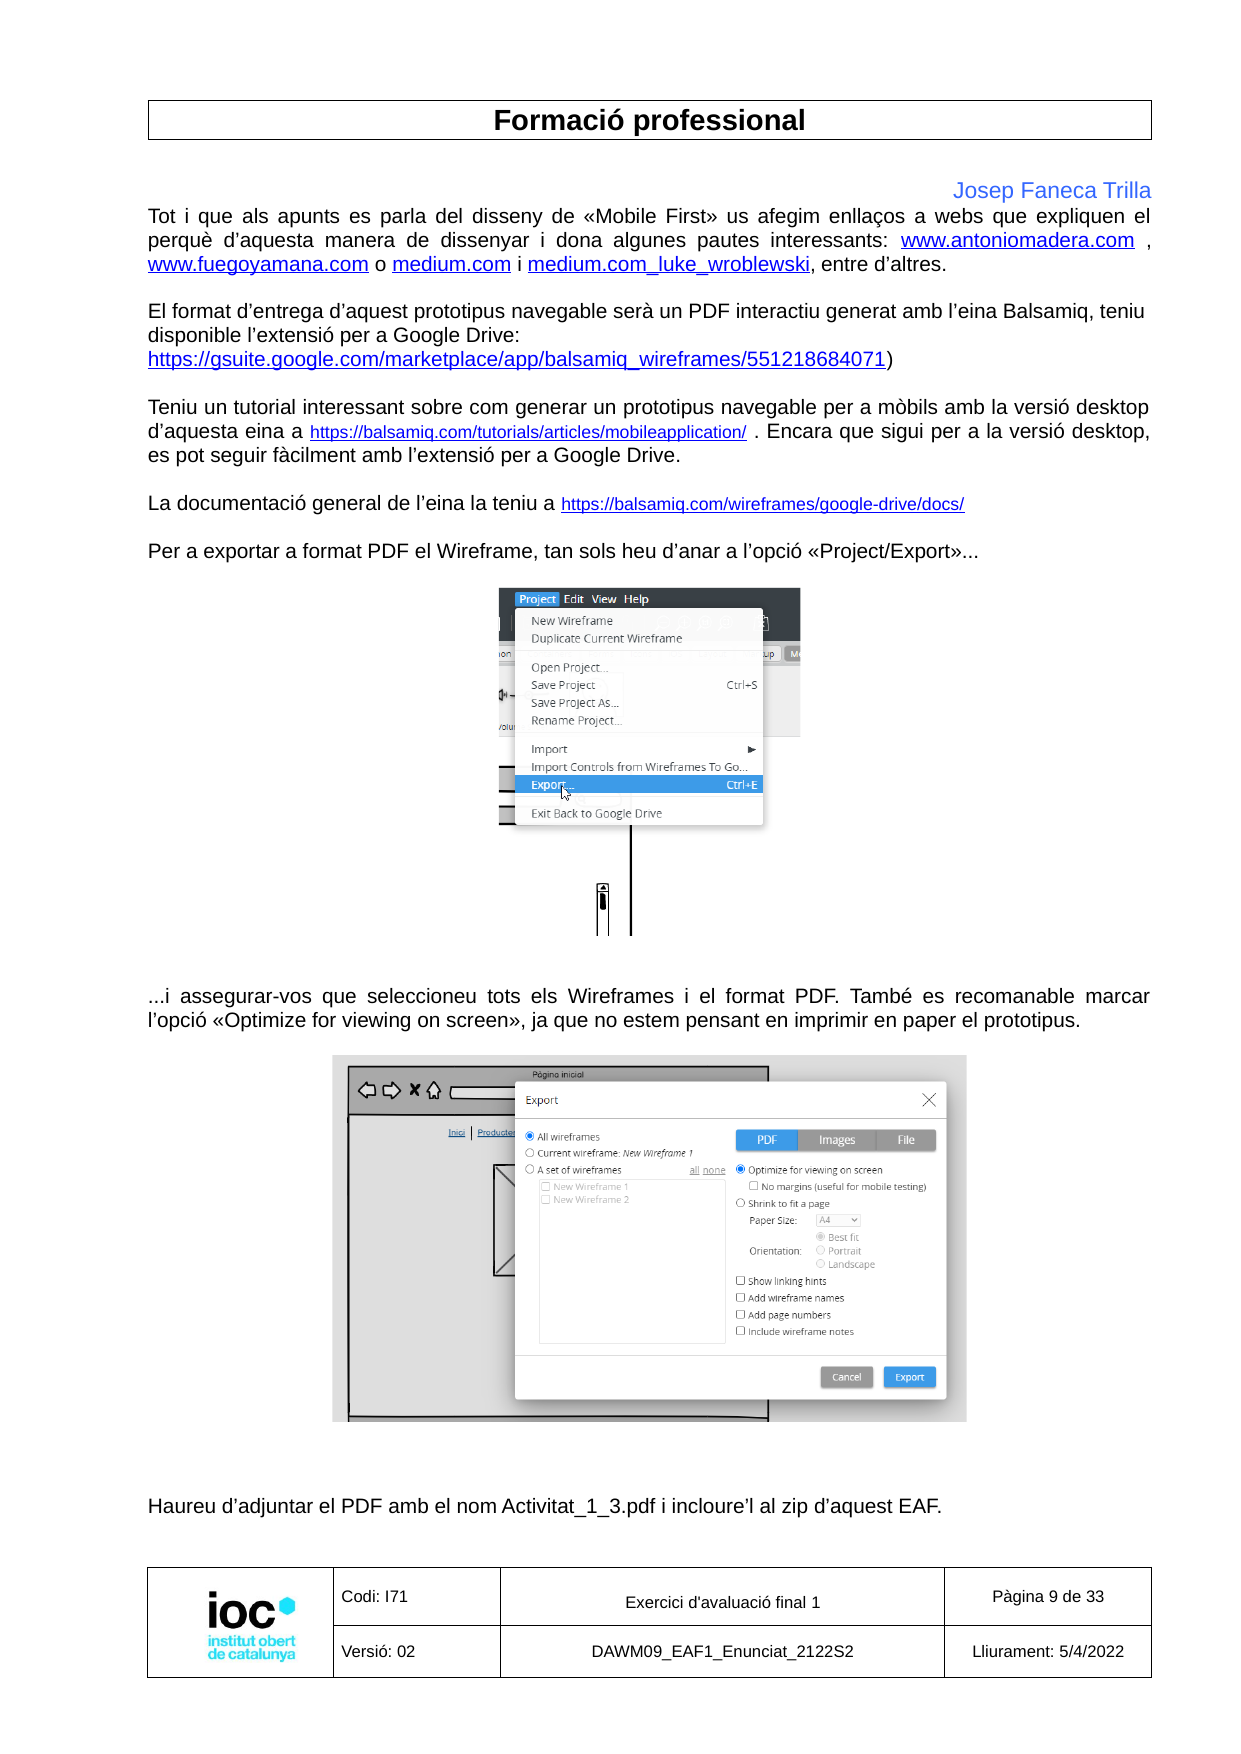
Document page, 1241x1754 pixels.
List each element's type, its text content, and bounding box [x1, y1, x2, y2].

picture [332, 1055, 967, 1422]
picture [498, 586, 801, 936]
text Haureu d’adjuntar el PDF amb el nom Activitat_1_3.pdf i incloure’l al zip d’aquest EAF. [148, 1493, 1151, 1517]
text La documentació general de l’eina la teniu a https://balsamiq.com/wireframes/google-drive/docs/ [148, 491, 1151, 515]
text Tot i que als apunts es parla del disseny de «Mobile First» us afegim enllaços a webs que expliquen el perquè d’aquesta manera de dissenyar i dona algunes pautes interessants: www.antoniomadera.com , www.fuegoyamana.com o medium.com i medium.com_luke_wroblewski, entre d’altres. [148, 203, 1151, 275]
text Teniu un tutorial interessant sobre com generar un prototipus navegable per a mòbils amb la versió desktop d’aquesta eina a https://balsamiq.com/tutorials/articles/mobileapplication/ . Encara que sigui per a la versió desktop, es pot seguir fàcilment amb l’extensió per a Google Drive. [148, 395, 1151, 467]
text El format d’entrega d’aquest prototipus navegable serà un PDF interactiu generat amb l’eina Balsamiq, teniu disponible l’extensió per a Google Drive: https://gsuite.google.com/marketplace/app/balsamiq_wireframes/551218684071) [148, 299, 1151, 371]
text ...i assegurar-vos que seleccioneu tots els Wireframes i el format PDF. També es recomanable marcar l’opció «Optimize for viewing on screen», ja que no estem pensant en imprimir en paper el prototipus. [148, 983, 1151, 1031]
text Per a exportar a format PDF el Wireframe, tan sols heu d’anar a l’opció «Project/Export»... [148, 539, 1151, 563]
picture [195, 1577, 309, 1673]
